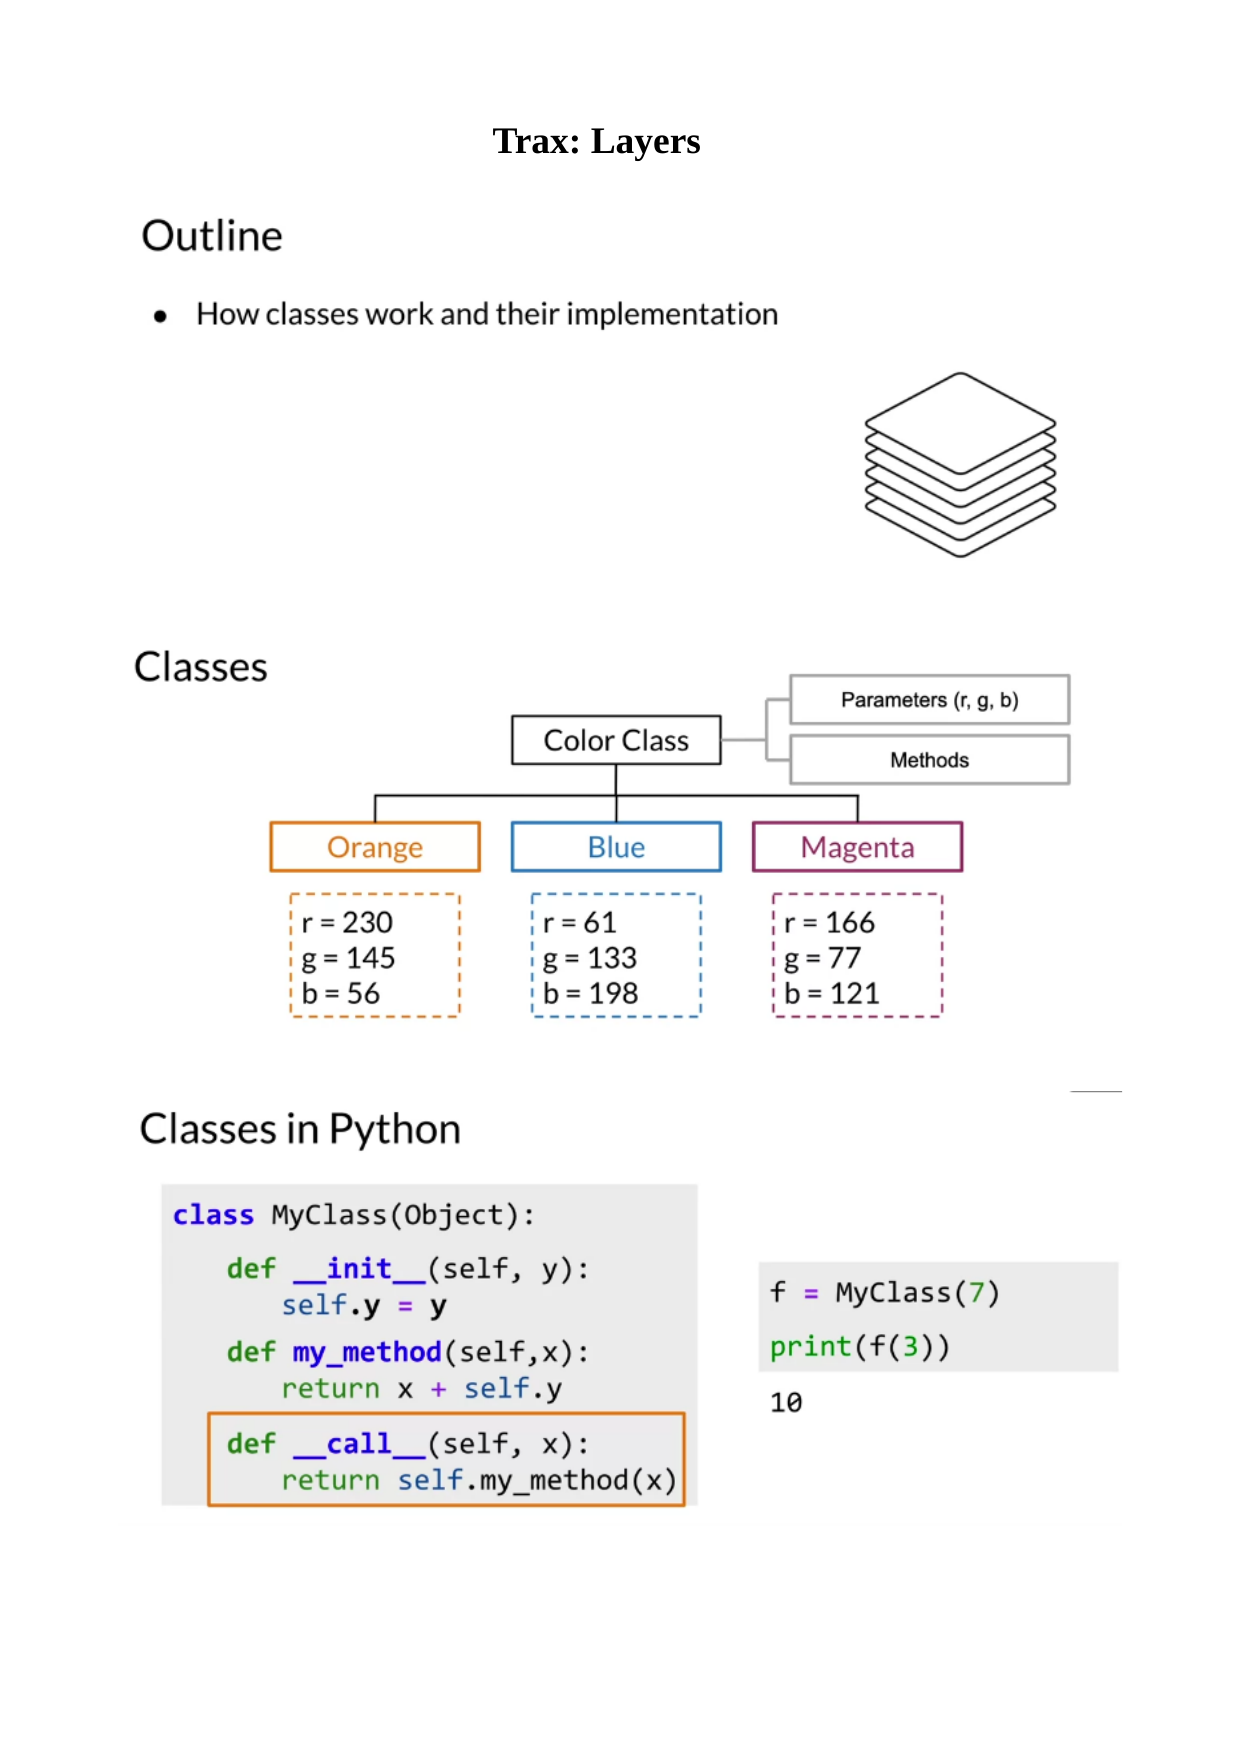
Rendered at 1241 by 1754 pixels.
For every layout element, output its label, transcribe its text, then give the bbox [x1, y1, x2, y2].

picture [118, 201, 1123, 570]
picture [118, 640, 1123, 1034]
subtitle Trax: Layers [118, 118, 1122, 161]
picture [118, 1091, 1123, 1526]
